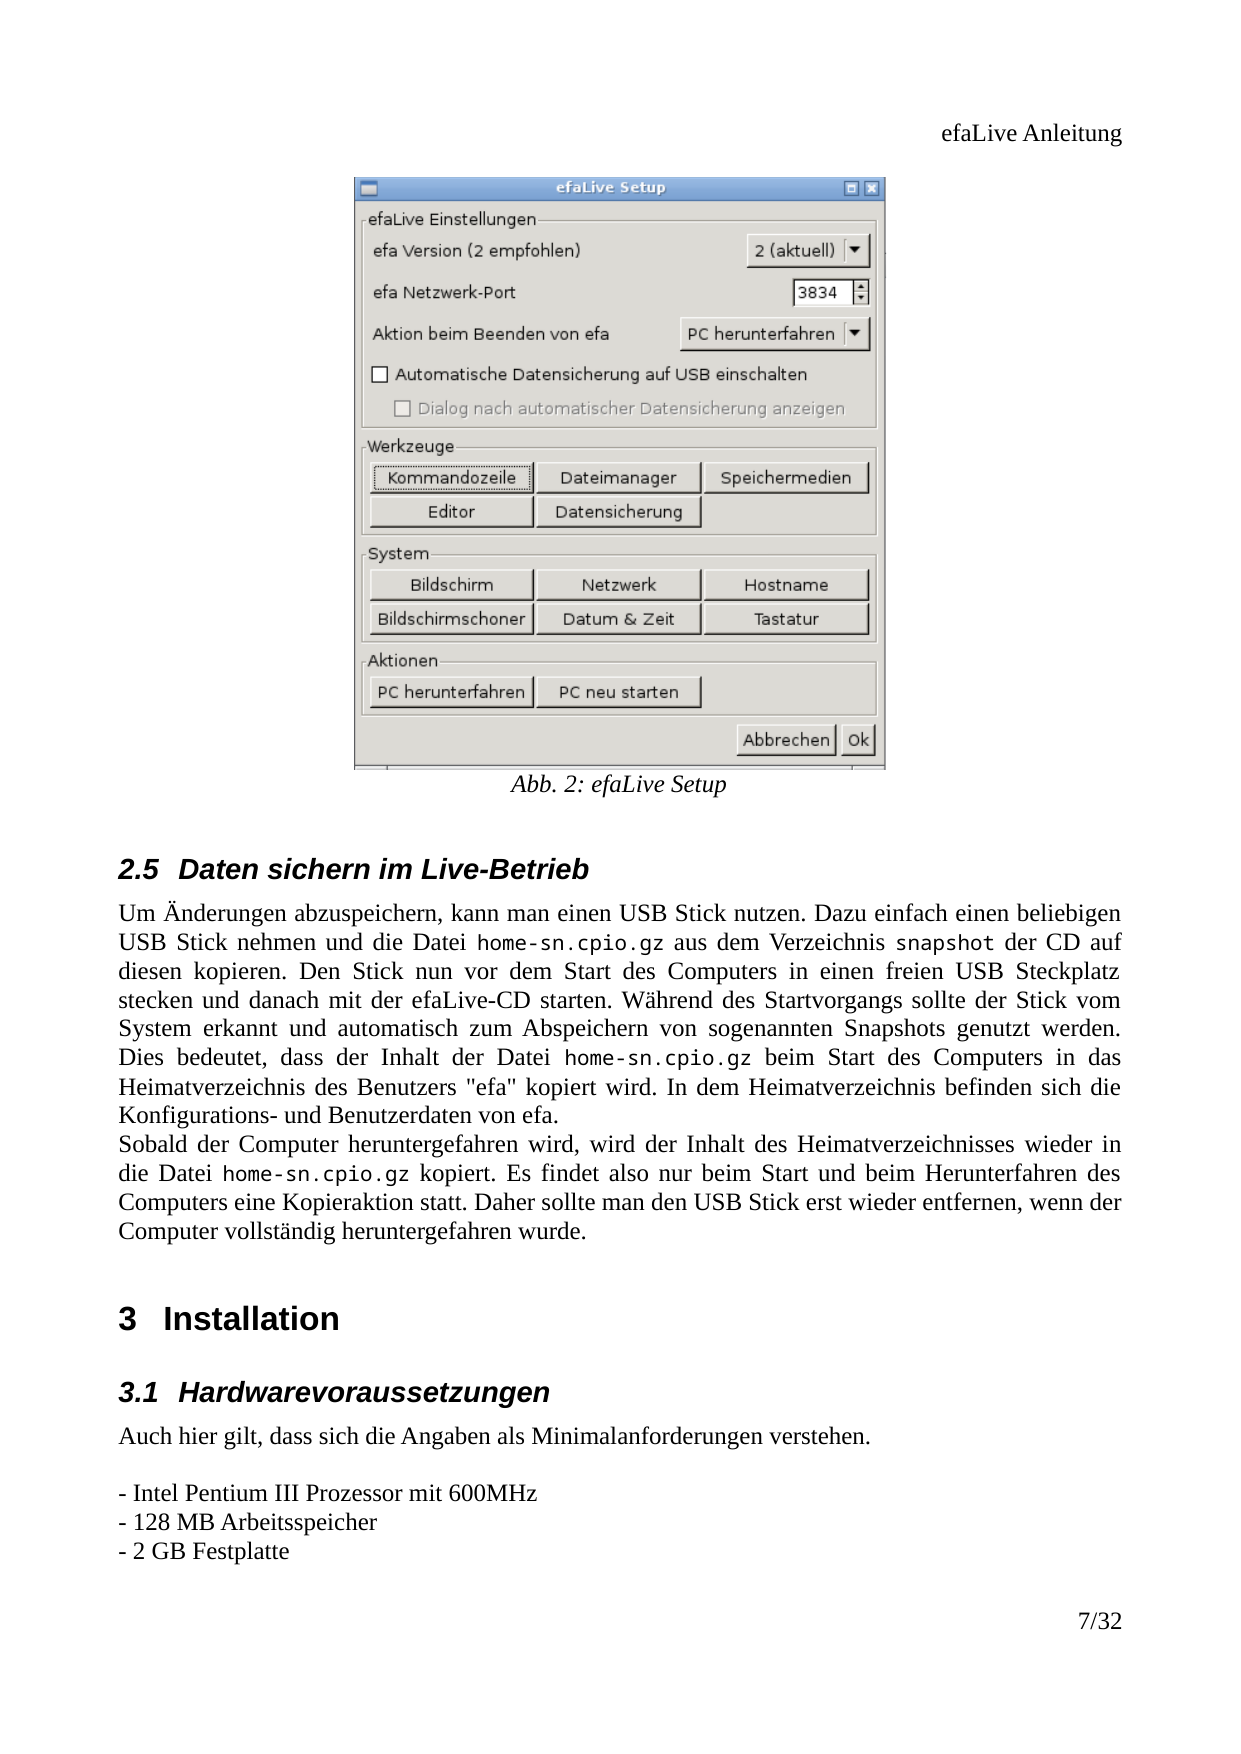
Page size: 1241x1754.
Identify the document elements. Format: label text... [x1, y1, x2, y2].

text Abb. 2: efaLive Setup [354, 770, 886, 798]
subtitle Installation [118, 1299, 1122, 1337]
text Auch hier gilt, dass sich die Angaben als Minimalanforderungen verstehen. [118, 1421, 1122, 1450]
subtitle Hardwarevoraussetzungen [118, 1375, 1122, 1408]
text - 2 GB Festplatte [118, 1536, 1122, 1565]
subtitle Daten sichern im Live-Betrieb [118, 852, 1122, 885]
text Um Änderungen abzuspeichern, kann man einen USB Stick nutzen. Dazu einfach einen beliebigen USB Stick nehmen und die Datei home-sn.cpio.gz aus dem Verzeichnis snapshot der CD auf diesen kopieren. Den Stick nun vor dem Start des Computers in einen freien USB Steckplatz stecken und danach mit der efaLive-CD starten. Während des Startvorgangs sollte der Stick vom System erkannt und automatisch zum Abspeichern von sogenannten Snapshots genutzt werden. Dies bedeutet, dass der Inhalt der Datei home-sn.cpio.gz beim Start des Computers in das Heimatverzeichnis des Benutzers "efa" kopiert wird. In dem Heimatverzeichnis befinden sich die Konfigurations- und Benutzerdaten von efa. [118, 898, 1122, 1129]
picture [354, 177, 887, 770]
text Sobald der Computer heruntergefahren wird, wird der Inhalt des Heimatverzeichnisses wieder in die Datei home-sn.cpio.gz kopiert. Es findet also nur beim Start und beim Herunterfahren des Computers eine Kopieraktion statt. Daher sollte man den USB Stick erst wieder entfernen, wenn der Computer vollständig heruntergefahren wurde. [118, 1129, 1122, 1245]
text - Intel Pentium III Prozessor mit 600MHz [118, 1478, 1122, 1507]
text - 128 MB Arbeitsspeicher [118, 1507, 1122, 1536]
